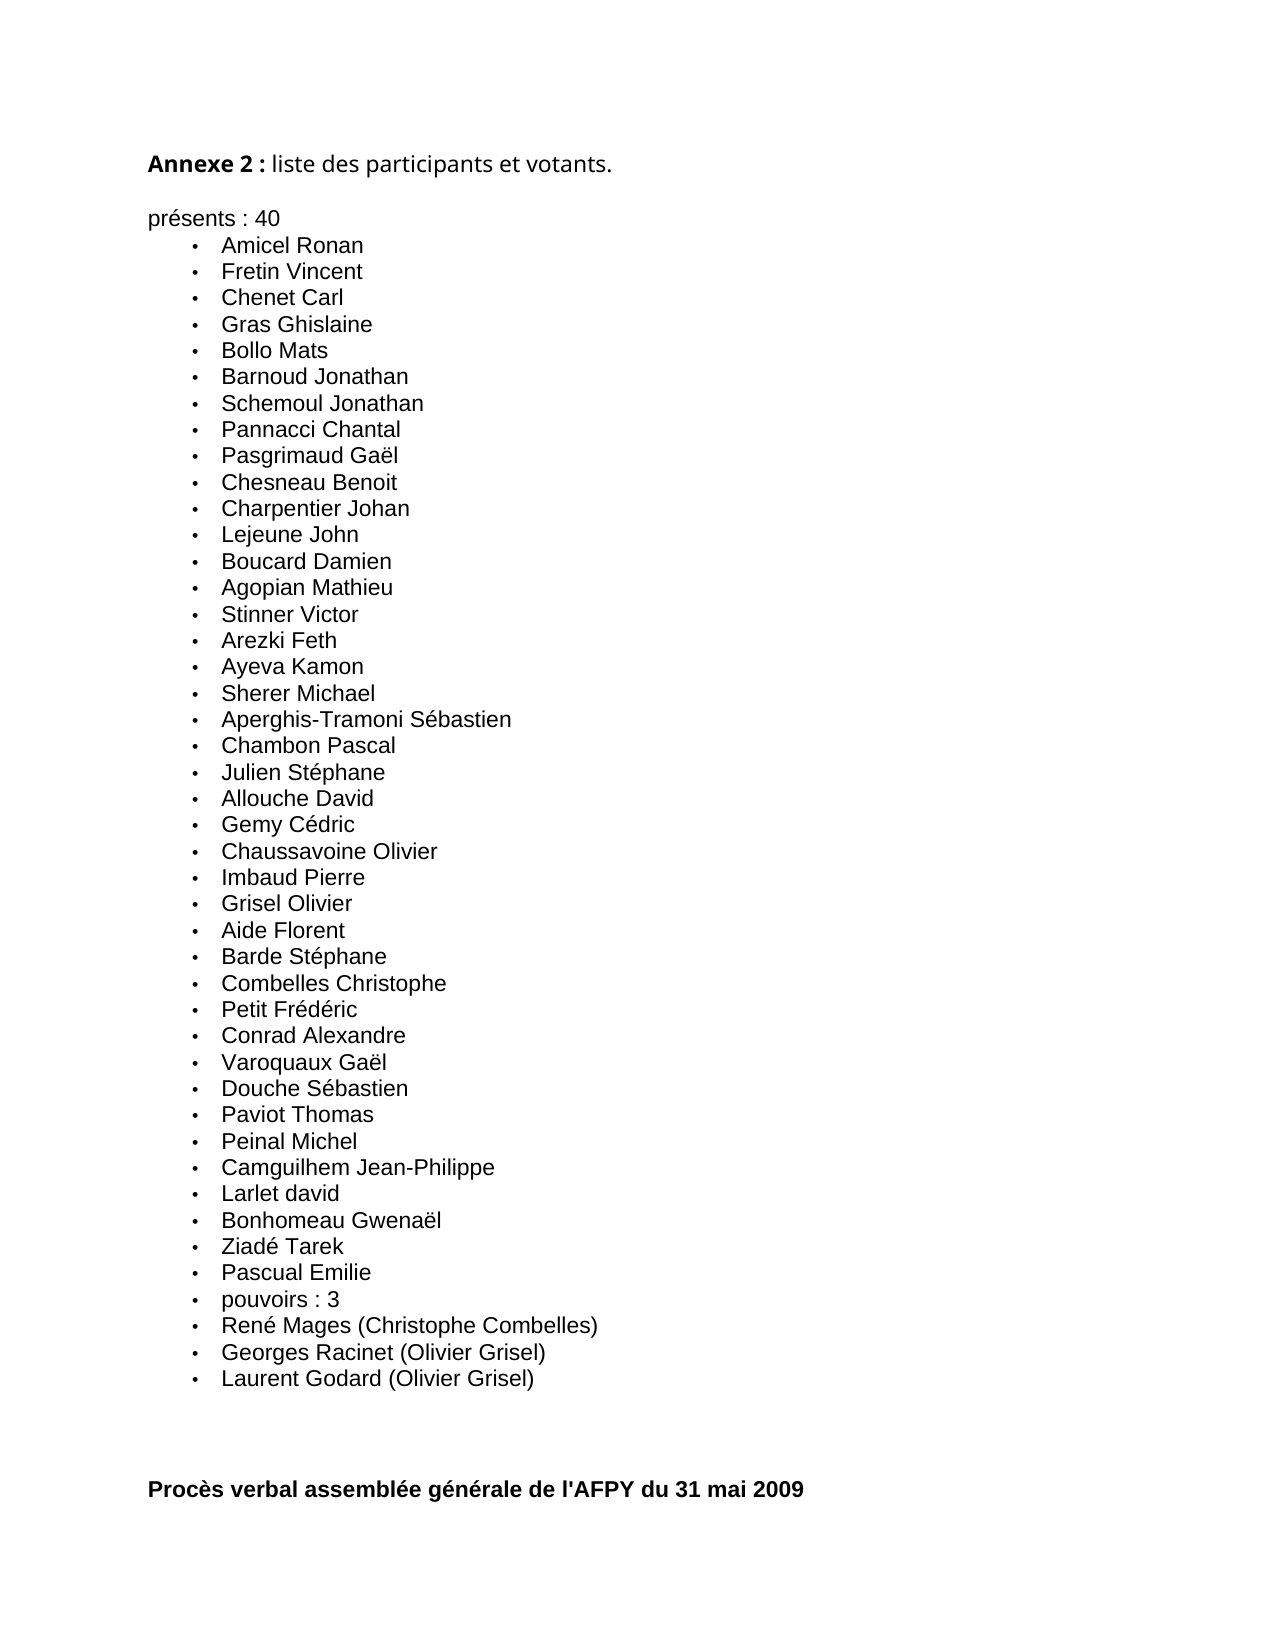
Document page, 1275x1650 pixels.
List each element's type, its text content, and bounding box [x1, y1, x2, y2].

list Amicel Ronan [192, 232, 1127, 258]
list Sherer Michael [192, 679, 1127, 706]
list Stinner Victor [192, 601, 1127, 627]
list Chambon Pascal [192, 732, 1127, 759]
list Boucard Damien [192, 548, 1127, 574]
list Chenet Carl [192, 284, 1127, 311]
list Pannacci Chantal [192, 416, 1127, 442]
list Georges Racinet (Olivier Grisel) [192, 1338, 1127, 1365]
list Pascual Emilie [192, 1259, 1127, 1286]
list Douche Sébastien [192, 1075, 1127, 1101]
list Paviot Thomas [192, 1101, 1127, 1128]
list Laurent Godard (Olivier Grisel) [192, 1365, 1127, 1391]
list Pasgrimaud Gaël [192, 442, 1127, 469]
list Bonhomeau Gwenaël [192, 1207, 1127, 1233]
list Lejeune John [192, 521, 1127, 548]
list Larlet david [192, 1180, 1127, 1207]
list Aide Florent [192, 917, 1127, 943]
list Arezki Feth [192, 627, 1127, 653]
list Varoquaux Gaël [192, 1048, 1127, 1075]
list Chesneau Benoit [192, 469, 1127, 495]
list Charpentier Johan [192, 495, 1127, 521]
list Julien Stéphane [192, 759, 1127, 785]
list Peinal Michel [192, 1128, 1127, 1154]
text présents : 40 [148, 205, 1127, 232]
list Agopian Mathieu [192, 574, 1127, 601]
list Camguilhem Jean-Philippe [192, 1154, 1127, 1180]
list Chaussavoine Olivier [192, 838, 1127, 864]
list Petit Frédéric [192, 996, 1127, 1022]
text Annexe 2 : liste des participants et votants. [148, 148, 1127, 179]
list Bollo Mats [192, 337, 1127, 363]
list Imbaud Pierre [192, 864, 1127, 890]
list pouvoirs : 3 [192, 1286, 1127, 1312]
list Ayeva Kamon [192, 653, 1127, 679]
list Aperghis-Tramoni Sébastien [192, 706, 1127, 732]
list Barnoud Jonathan [192, 363, 1127, 390]
list Schemoul Jonathan [192, 390, 1127, 416]
list René Mages (Christophe Combelles) [192, 1312, 1127, 1338]
list Ziadé Tarek [192, 1233, 1127, 1259]
list Grisel Olivier [192, 890, 1127, 917]
list Allouche David [192, 785, 1127, 811]
list Gemy Cédric [192, 811, 1127, 838]
list Conrad Alexandre [192, 1022, 1127, 1048]
list Fretin Vincent [192, 258, 1127, 284]
list Combelles Christophe [192, 969, 1127, 996]
list Barde Stéphane [192, 943, 1127, 969]
list Gras Ghislaine [192, 311, 1127, 337]
